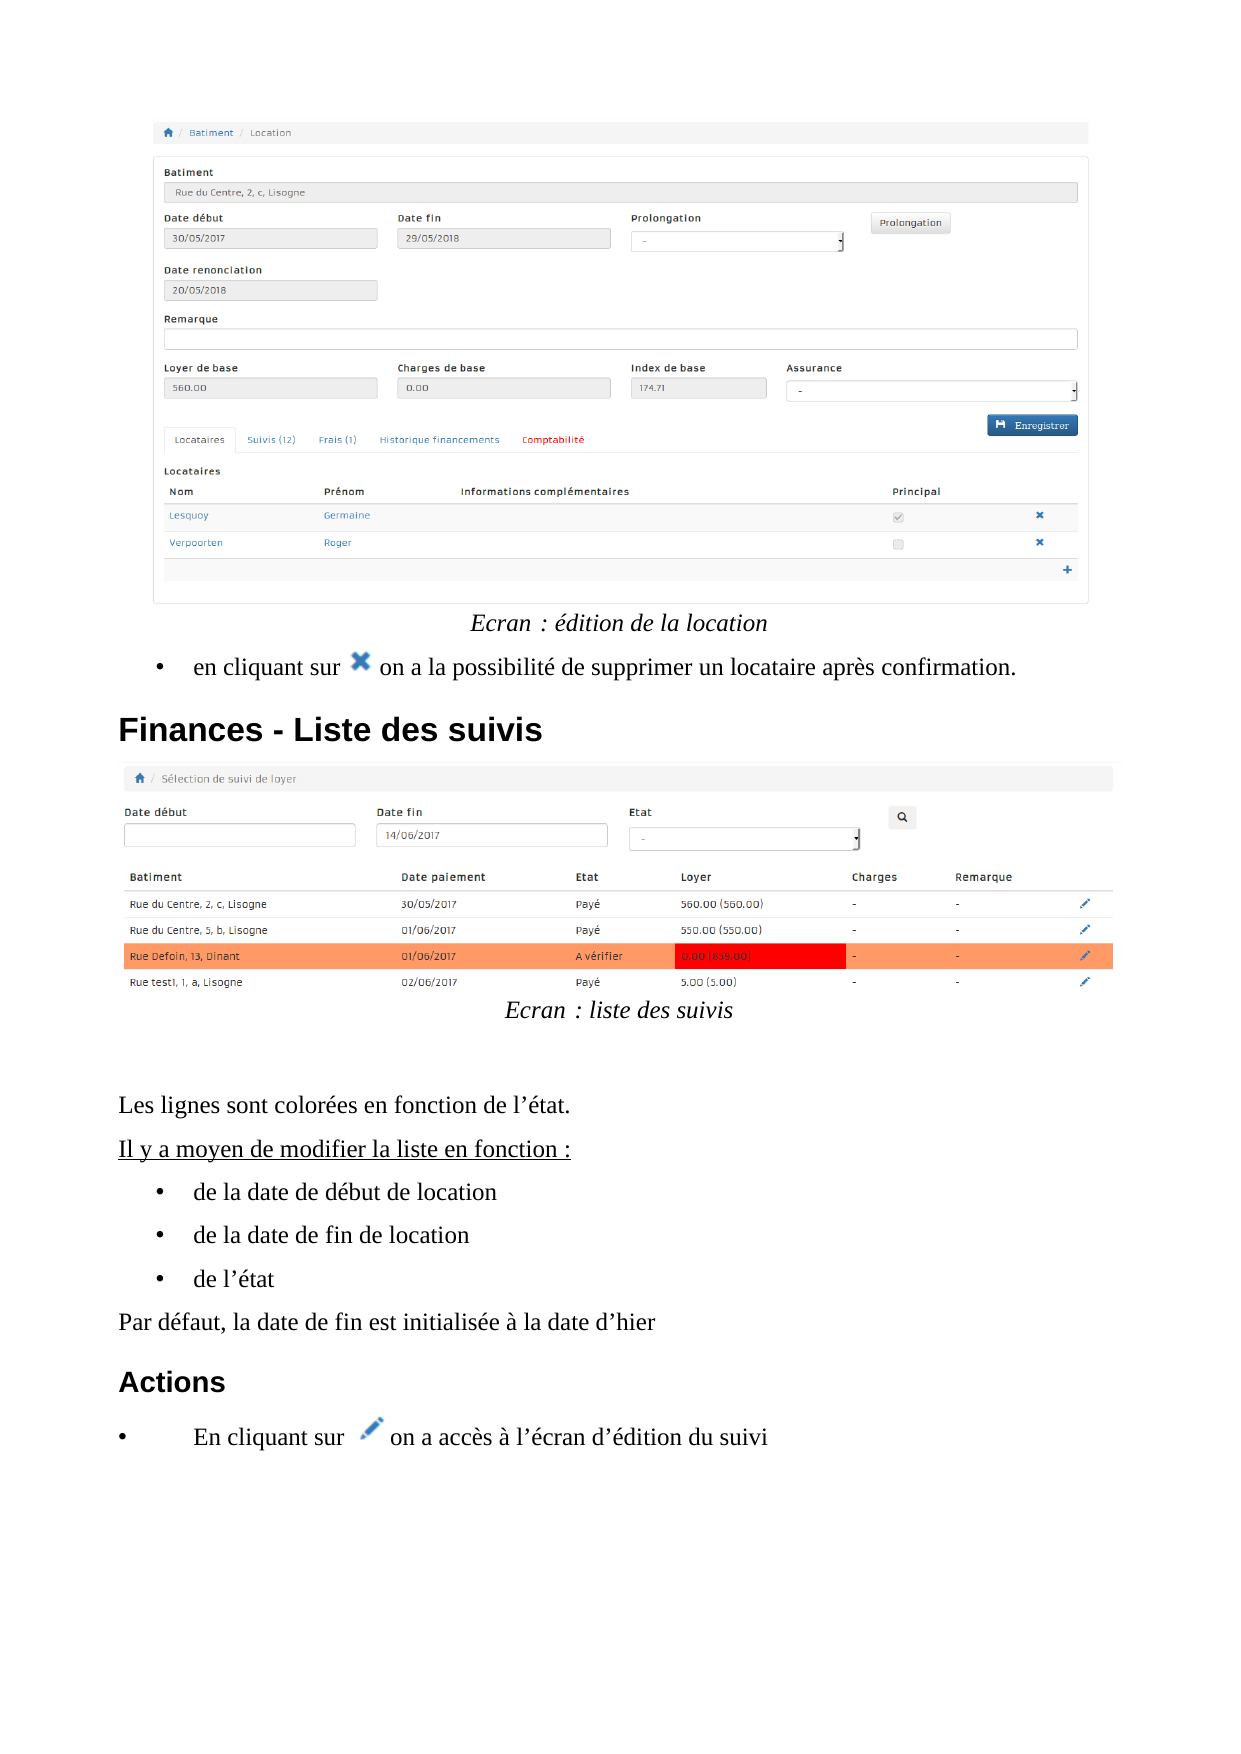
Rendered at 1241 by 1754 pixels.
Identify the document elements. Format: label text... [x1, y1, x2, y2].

picture [118, 761, 1123, 996]
list En cliquant sur on a accès à l’écran d’édition du suivi [118, 1411, 1122, 1451]
text Les lignes sont colorées en fonction de l’état. [118, 1090, 1122, 1119]
list de la date de début de location [156, 1177, 1122, 1206]
list en cliquant sur on a la possibilité de supprimer un locataire après confirmation. [156, 649, 1122, 681]
picture [149, 118, 1092, 608]
list de la date de fin de location [156, 1220, 1122, 1249]
text Ecran : édition de la location [118, 118, 1122, 637]
text Il y a moyen de modifier la liste en fonction : [118, 1134, 1122, 1162]
text Par défaut, la date de fin est initialisée à la date d’hier [118, 1307, 1122, 1336]
subtitle Finances - Liste des suivis [118, 710, 1122, 749]
subtitle Actions [118, 1365, 1122, 1399]
picture [346, 649, 374, 676]
text Ecran : liste des suivis [118, 996, 1122, 1024]
picture [357, 1411, 390, 1446]
list de l’état [156, 1264, 1122, 1292]
